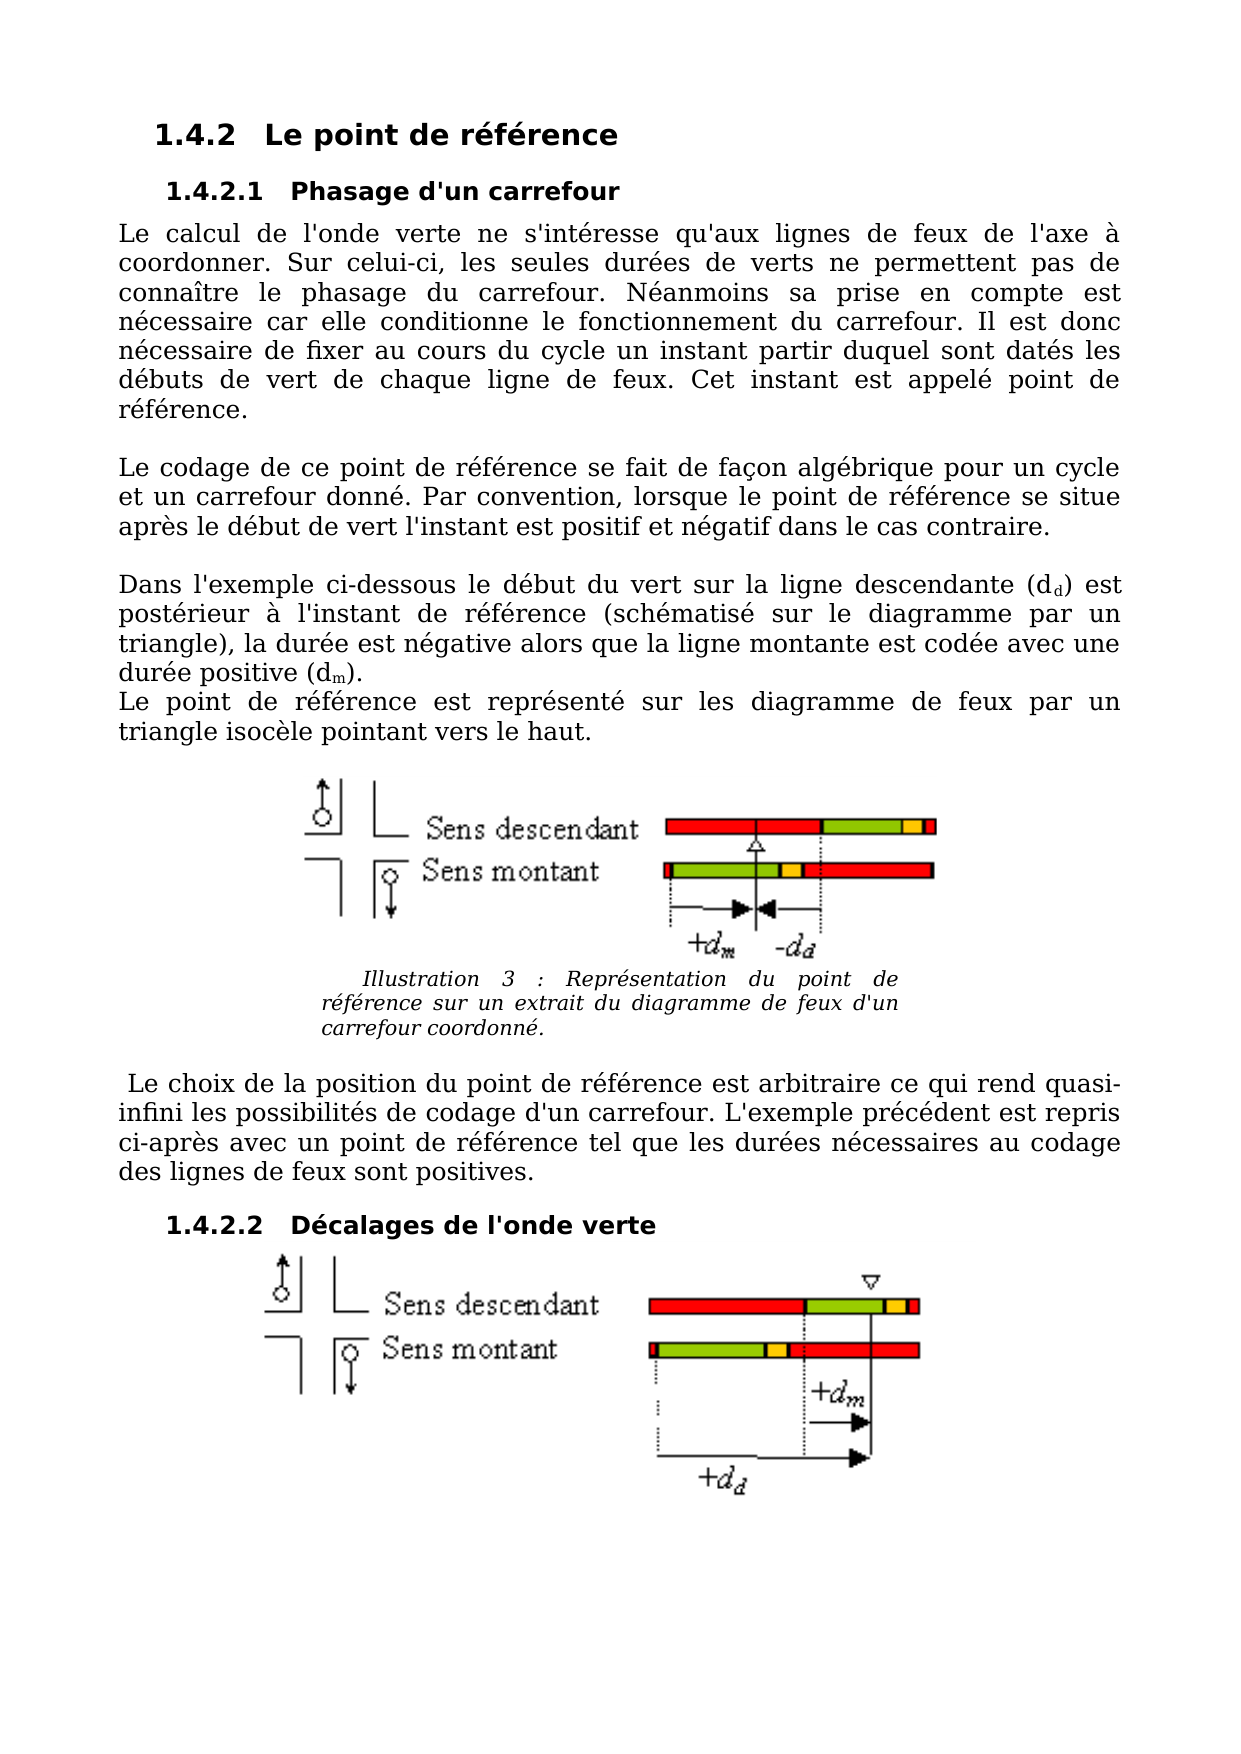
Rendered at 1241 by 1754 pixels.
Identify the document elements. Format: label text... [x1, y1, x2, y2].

text Illustration 3 : Représentation du point de référence sur un extrait du diagramme de feux d'un carrefour coordonné. [321, 967, 901, 1040]
subtitle Le point de référence [153, 118, 1122, 152]
subtitle Phasage d'un carrefour [165, 177, 1122, 207]
picture [263, 1240, 977, 1512]
subtitle Décalages de l'onde verte [165, 1211, 1122, 1241]
picture [303, 775, 937, 967]
text Le choix de la position du point de référence est arbitraire ce qui rend quasi-infini les possibilités de codage d'un carrefour. L'exemple précédent est repris ci-après avec un point de référence tel que les durées nécessaires au codage des lignes de feux sont positives. [118, 1069, 1122, 1186]
text Dans l'exemple ci-dessous le début du vert sur la ligne descendante (dd) est postérieur à l'instant de référence (schématisé sur le diagramme par un triangle), la durée est négative alors que la ligne montante est codée avec une durée positive (dm). [118, 570, 1122, 687]
text Le calcul de l'onde verte ne s'intéresse qu'aux lignes de feux de l'axe à coordonner. Sur celui-ci, les seules durées de verts ne permettent pas de connaître le phasage du carrefour. Néanmoins sa prise en compte est nécessaire car elle conditionne le fonctionnement du carrefour. Il est donc nécessaire de fixer au cours du cycle un instant partir duquel sont datés les débuts de vert de chaque ligne de feux. Cet instant est appelé point de référence. [118, 219, 1122, 424]
text Le codage de ce point de référence se fait de façon algébrique pour un cycle et un carrefour donné. Par convention, lorsque le point de référence se situe après le début de vert l'instant est positif et négatif dans le cas contraire. [118, 453, 1122, 541]
text Le point de référence est représenté sur les diagramme de feux par un triangle isocèle pointant vers le haut. [118, 687, 1122, 746]
